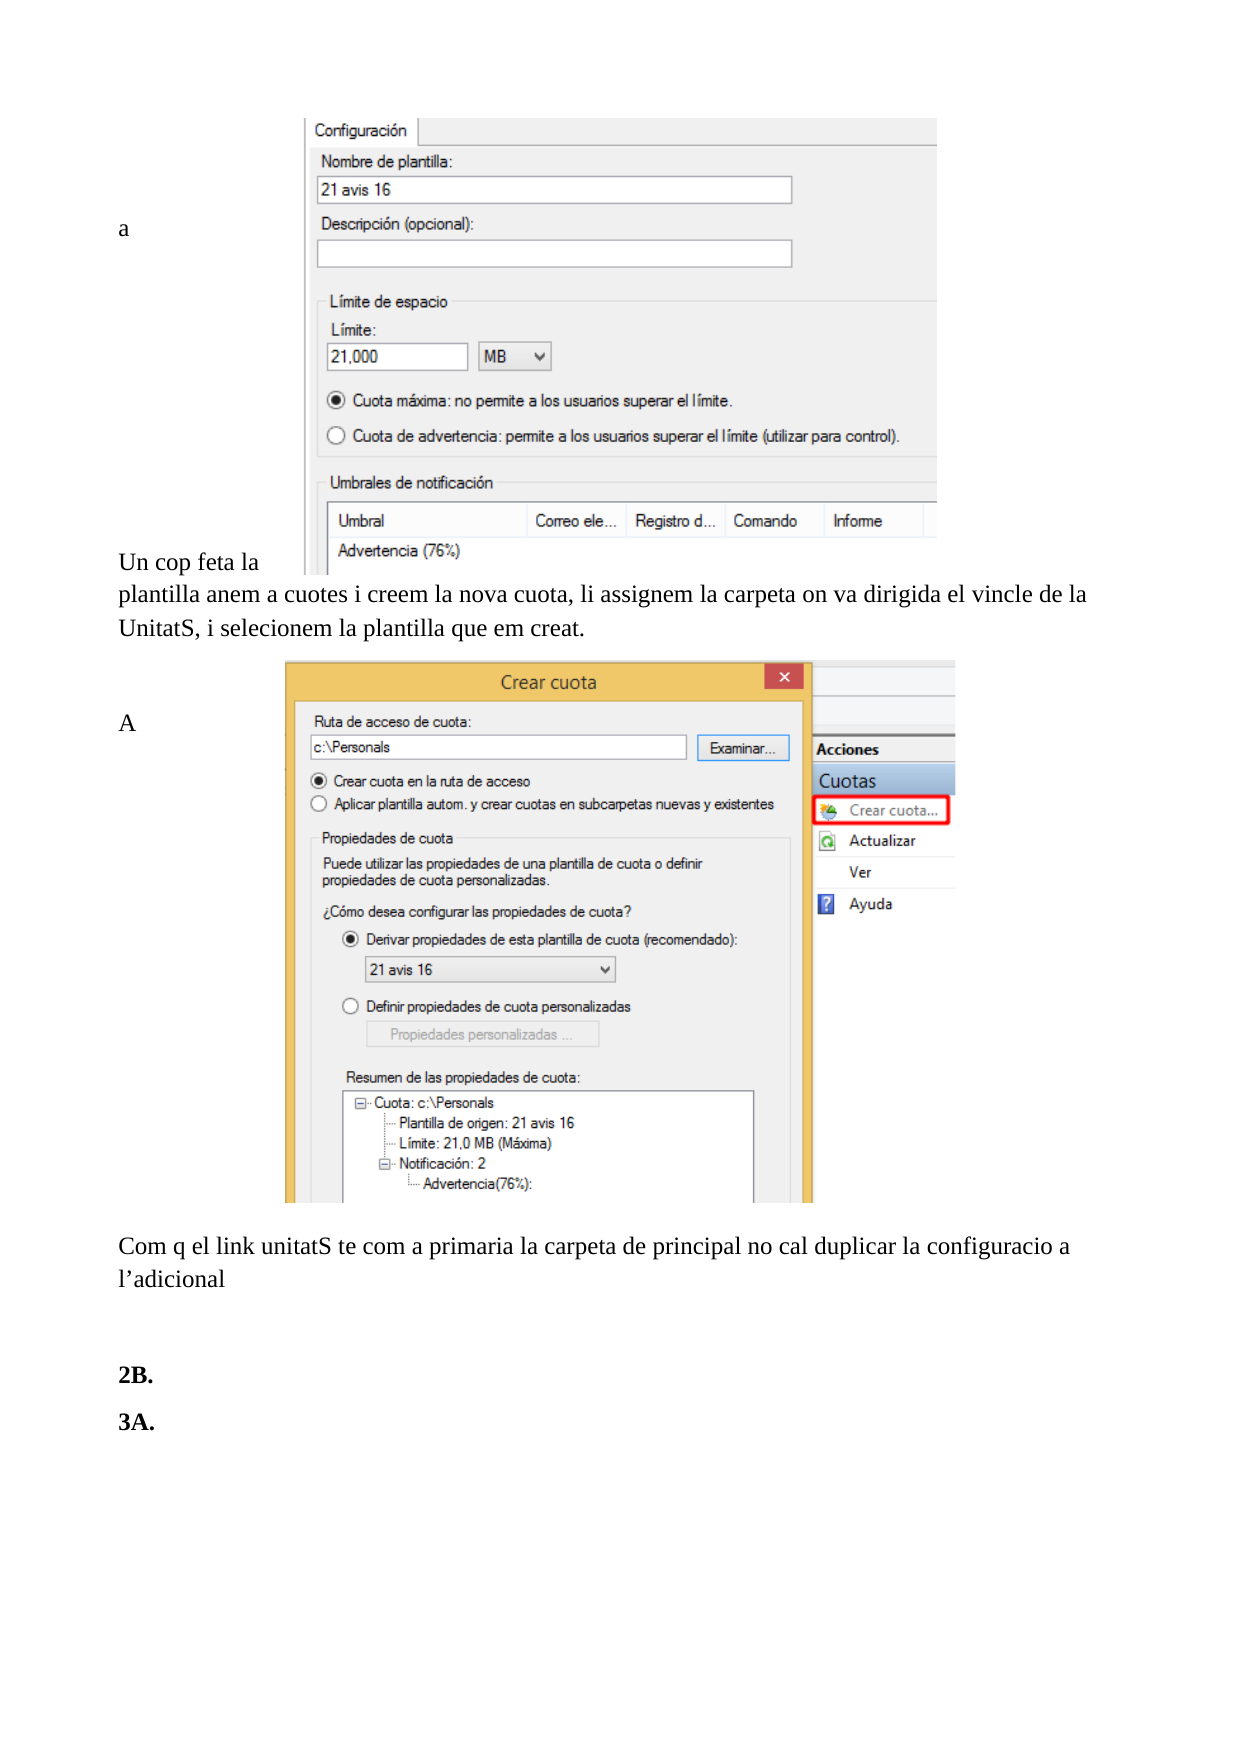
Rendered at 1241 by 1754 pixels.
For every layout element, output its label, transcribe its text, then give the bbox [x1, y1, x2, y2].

text [956, 708, 1122, 737]
picture [284, 660, 956, 1203]
text a [118, 213, 303, 242]
text A [118, 708, 284, 737]
text 3A. [118, 1407, 1122, 1436]
text 2B. [118, 1360, 1122, 1388]
text [937, 213, 1122, 242]
text Un cop feta la plantilla anem a cuotes i creem la nova cuota, li assignem la carpeta on va dirigida el vincle de la UnitatS, i selecionem la plantilla que em creat. [118, 547, 1122, 641]
text Com q el link unitatS te com a primaria la carpeta de principal no cal duplicar la configuracio a l’adicional [118, 1231, 1122, 1293]
picture [303, 118, 937, 575]
